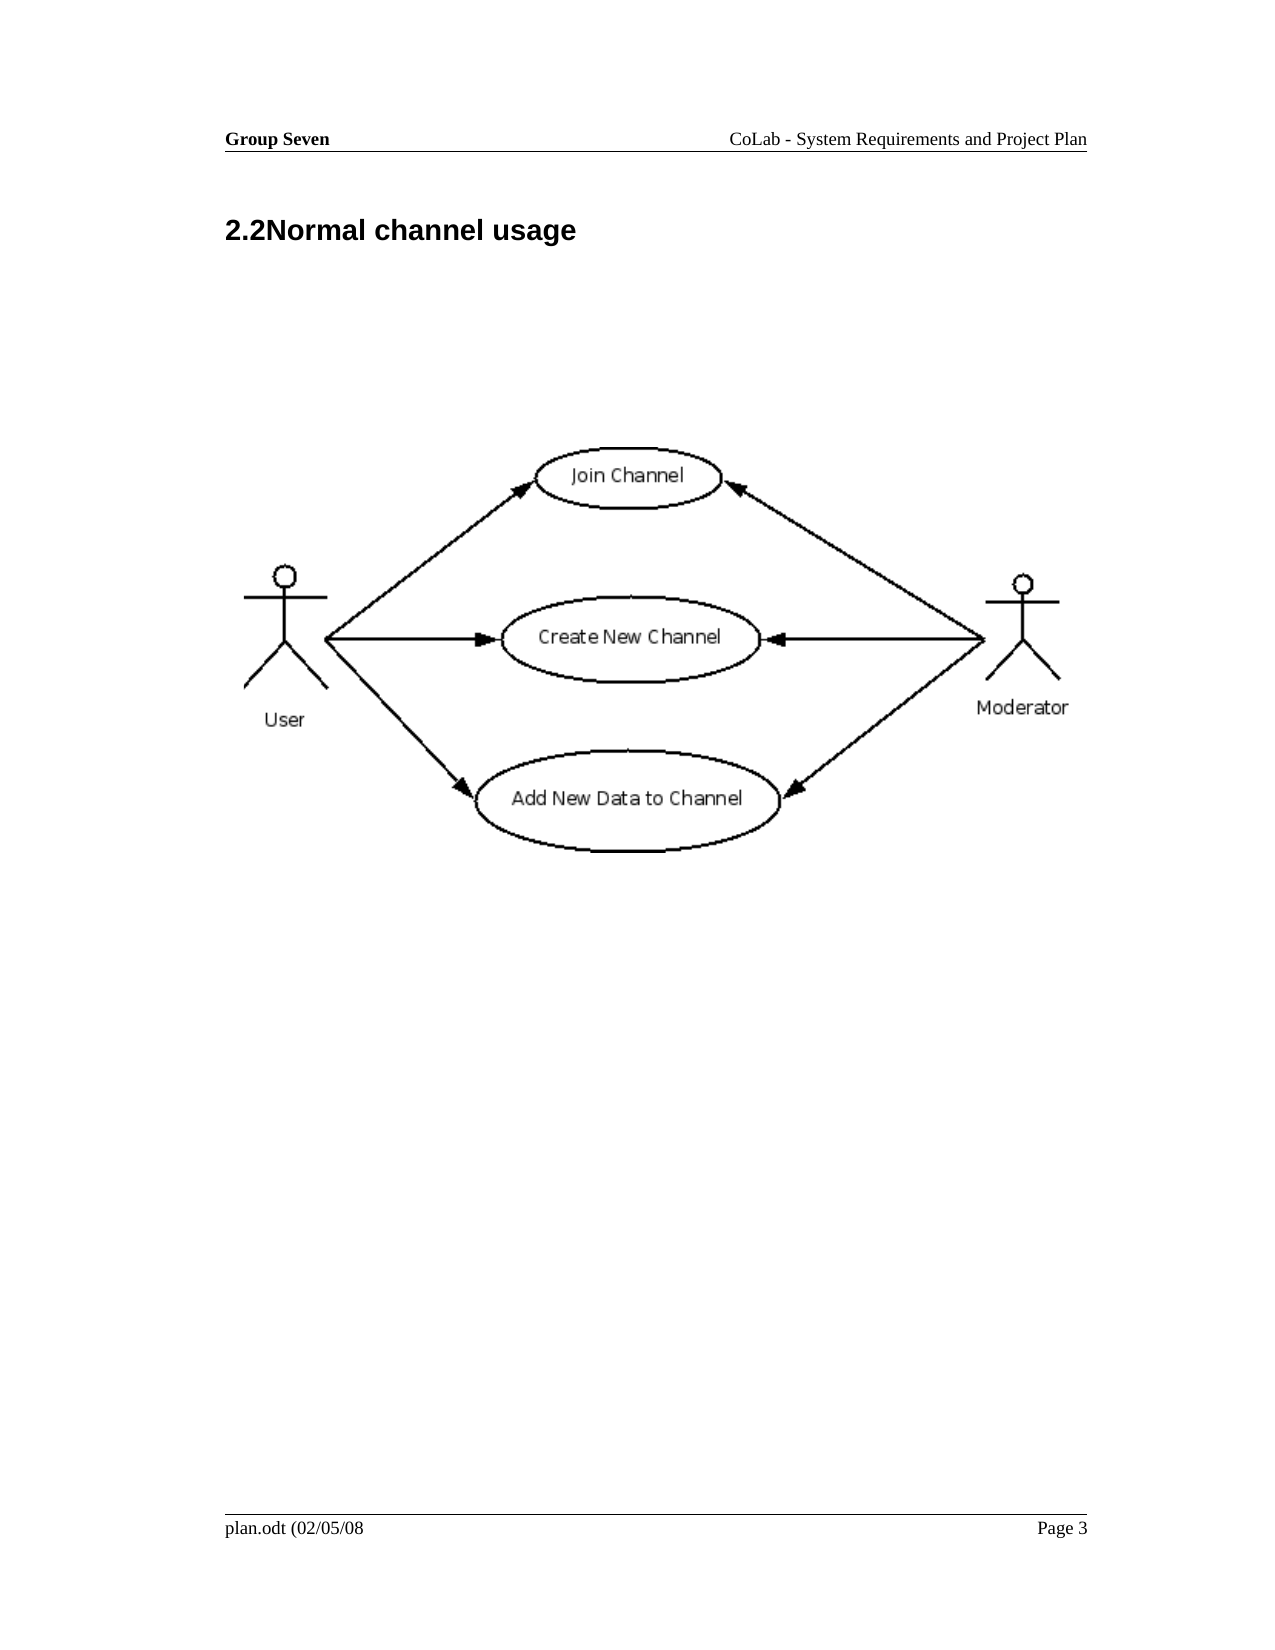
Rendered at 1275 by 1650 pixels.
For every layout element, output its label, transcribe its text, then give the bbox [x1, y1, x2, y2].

subtitle Normal channel usage [225, 212, 1087, 246]
picture [243, 447, 1072, 853]
